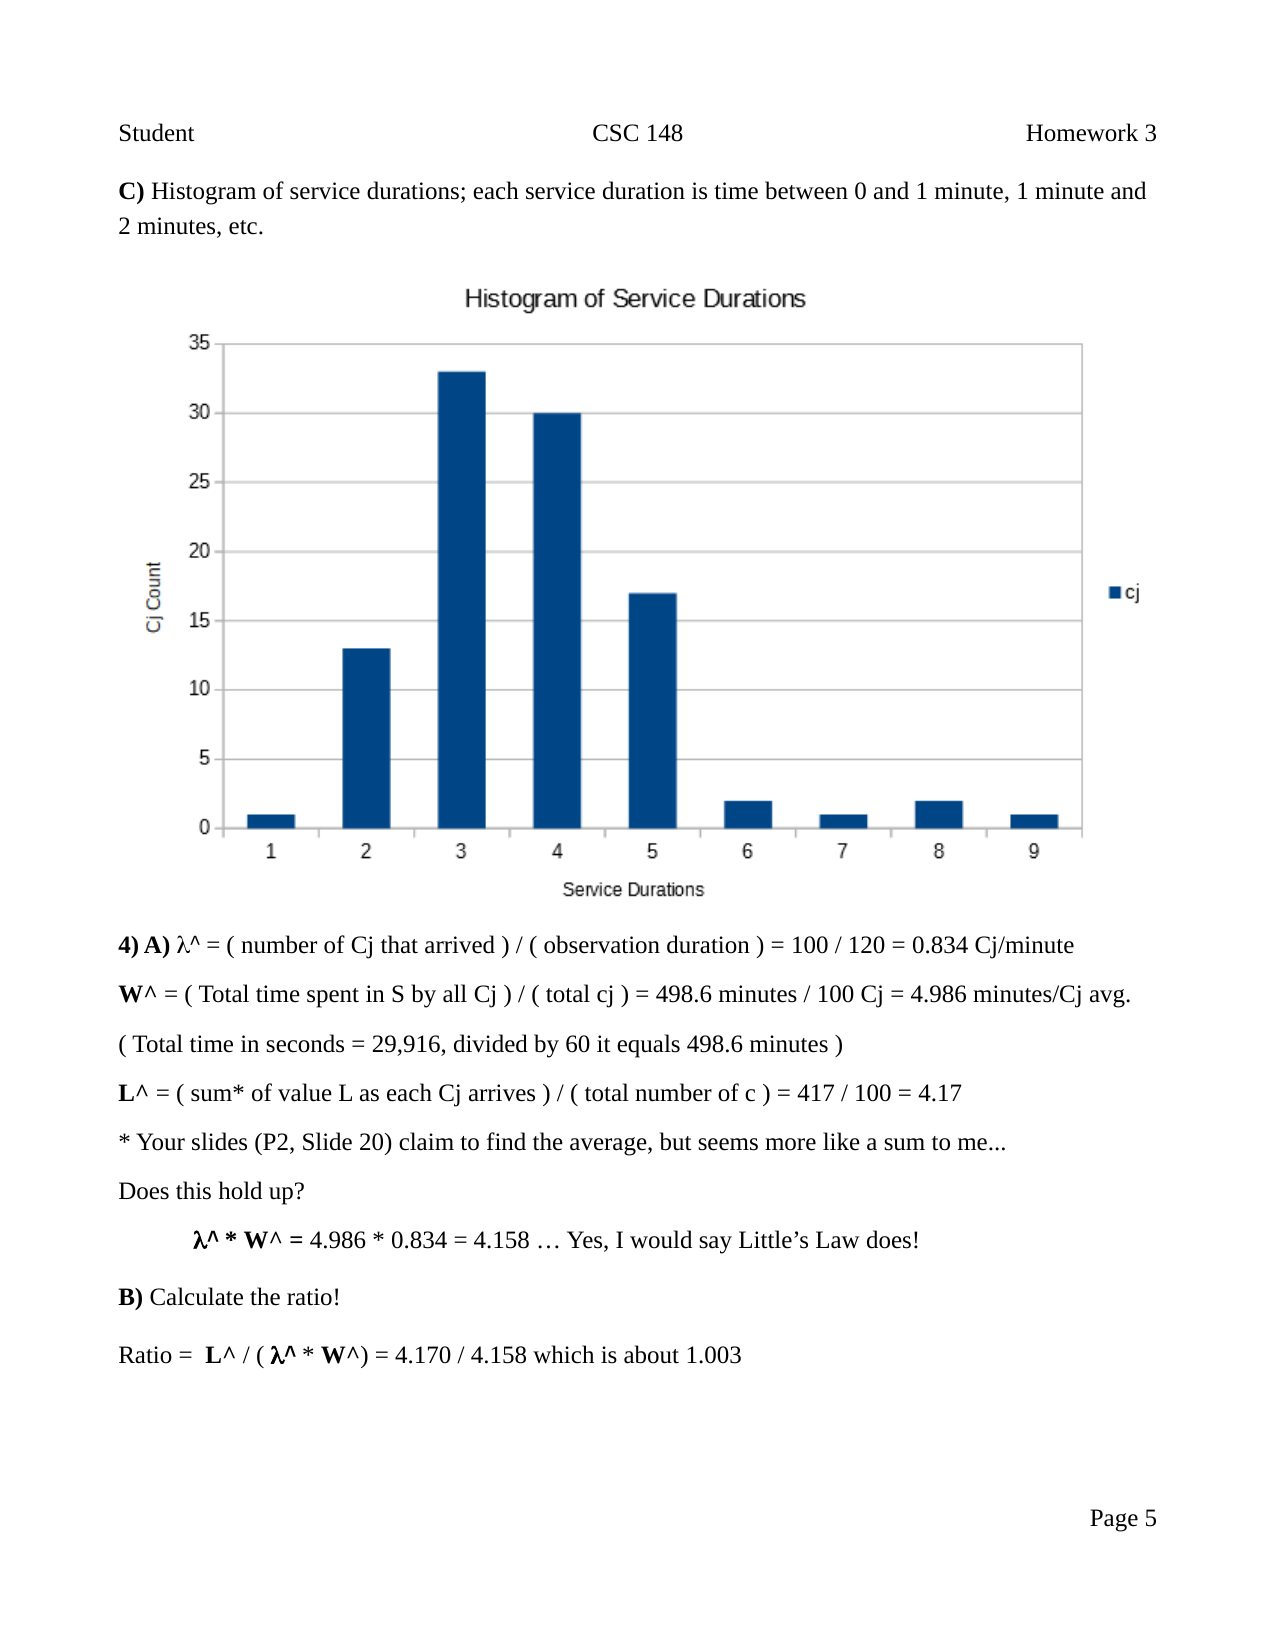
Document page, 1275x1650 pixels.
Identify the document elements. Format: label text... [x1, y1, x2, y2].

text * Your slides (P2, Slide 20) claim to find the average, but seems more like a sum to me... [118, 1127, 1157, 1156]
text Does this hold up? [118, 1176, 1157, 1204]
text B) Calculate the ratio! [118, 1282, 1157, 1311]
text C) Histogram of service durations; each service duration is time between 0 and 1 minute, 1 minute and 2 minutes, etc. [118, 176, 1157, 239]
text 4) A) ^ = ( number of Cj that arrived ) / ( observation duration ) = 100 / 120 = 0.834 Cj/minute [118, 925, 1157, 959]
text W^ = ( Total time spent in S by all Cj ) / ( total cj ) = 498.6 minutes / 100 Cj = 4.986 minutes/Cj avg. [118, 979, 1157, 1008]
picture [118, 260, 1157, 925]
text L^ = ( sum* of value L as each Cj arrives ) / ( total number of c ) = 417 / 100 = 4.17 [118, 1078, 1157, 1106]
text ( Total time in seconds = 29,916, divided by 60 it equals 498.6 minutes ) [118, 1029, 1157, 1057]
text Ratio = L^ / ( ^ * W^) = 4.170 / 4.158 which is about 1.003 [118, 1340, 1157, 1369]
text ^ * W^ = 4.986 * 0.834 = 4.158 … Yes, I would say Little’s Law does! [193, 1225, 1157, 1254]
